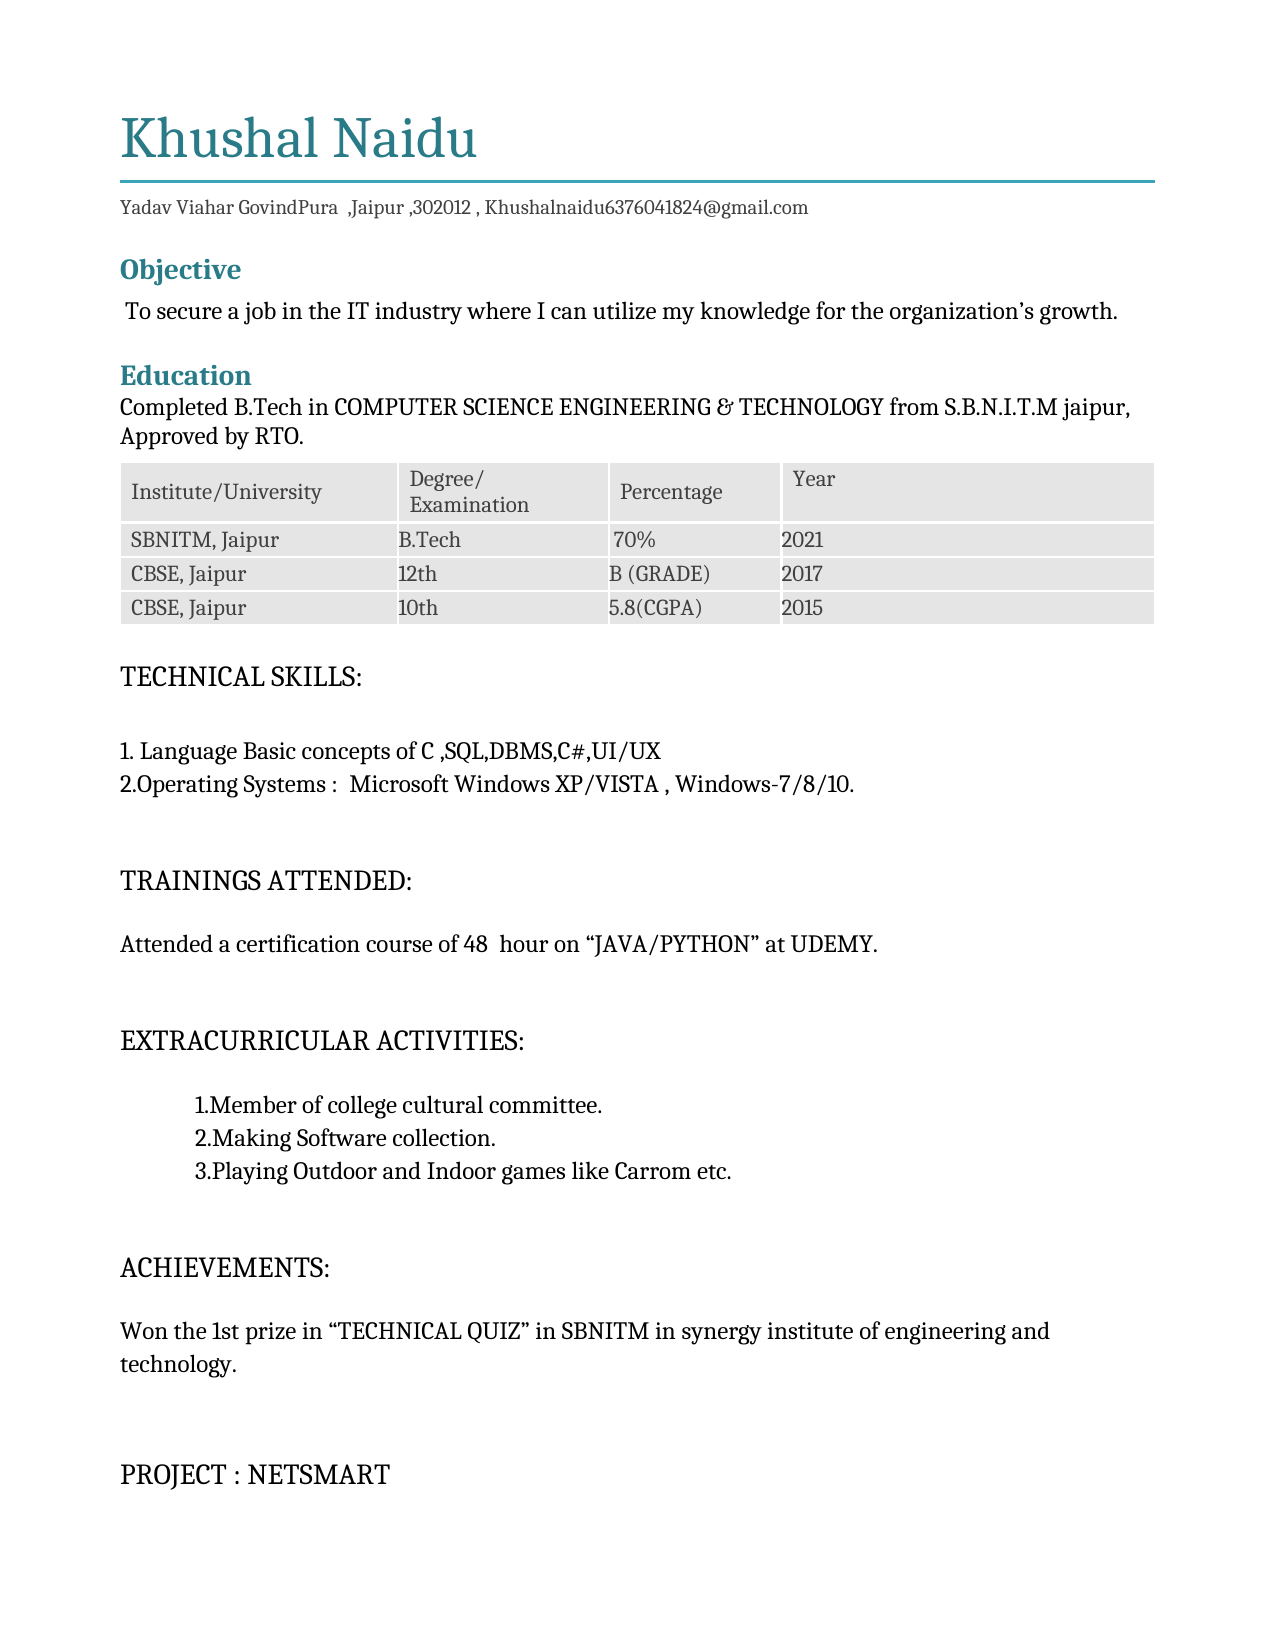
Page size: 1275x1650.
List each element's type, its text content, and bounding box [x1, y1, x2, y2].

text 1. Language Basic concepts of C ,SQL,DBMS,C#,UI/UX [120, 737, 1155, 765]
text 2.Operating Systems : Microsoft Windows XP/VISTA , Windows-7/8/10. [120, 770, 1155, 798]
table_cell 2015 [783, 592, 1154, 624]
text To secure a job in the IT industry where I can utilize my knowledge for the organization’s growth. [120, 297, 1155, 326]
text Won the 1st prize in “TECHNICAL QUIZ” in SBNITM in synergy institute of engineering and technology. [120, 1317, 1155, 1379]
subtitle EXTRACURRICULAR ACTIVITIES: [120, 1011, 1155, 1058]
table_header Year [783, 463, 1154, 521]
table_cell 2021 [783, 524, 1154, 556]
title Khushal Naidu [120, 105, 1155, 180]
text Yadav Viahar GovindPura ,Jaipur ,302012 , Khushalnaidu6376041824@gmail.com [120, 196, 1155, 220]
table_header Percentage [610, 463, 780, 521]
text Attended a certification course of 48 hour on “JAVA/PYTHON” at UDEMY. [120, 930, 1155, 959]
table_header Degree/Examination [399, 463, 608, 521]
subtitle Completed B.Tech in COMPUTER SCIENCE ENGINEERING & TECHNOLOGY from S.B.N.I.T.M jaipur, Approved by RTO. [120, 393, 1155, 450]
subtitle TRAININGS ATTENDED: [120, 850, 1155, 897]
table_cell 10th [399, 592, 608, 624]
text 1.Member of college cultural committee. [195, 1091, 1155, 1119]
table_cell SBNITM, Jaipur [121, 524, 397, 556]
table_cell 2017 [783, 558, 1154, 590]
table_cell B.Tech [399, 524, 608, 556]
subtitle TECHNICAL SKILLS: [120, 660, 1155, 693]
text 3.Playing Outdoor and Indoor games like Carrom etc. [195, 1157, 1155, 1186]
subtitle PROJECT : NETSMART [120, 1445, 1155, 1492]
table_cell 5.8(CGPA) [610, 592, 780, 624]
table_cell B (GRADE) [610, 558, 780, 590]
table_cell 70% [610, 524, 780, 556]
table_cell CBSE, Jaipur [121, 592, 397, 624]
subtitle ACHIEVEMENTS: [120, 1237, 1155, 1284]
subtitle Education [120, 359, 1155, 393]
text 2.Making Software collection. [195, 1124, 1155, 1152]
subtitle Objective [120, 253, 1155, 287]
table_cell CBSE, Jaipur [121, 558, 397, 590]
table_cell 12th [399, 558, 608, 590]
table_header Institute/University [121, 463, 397, 521]
